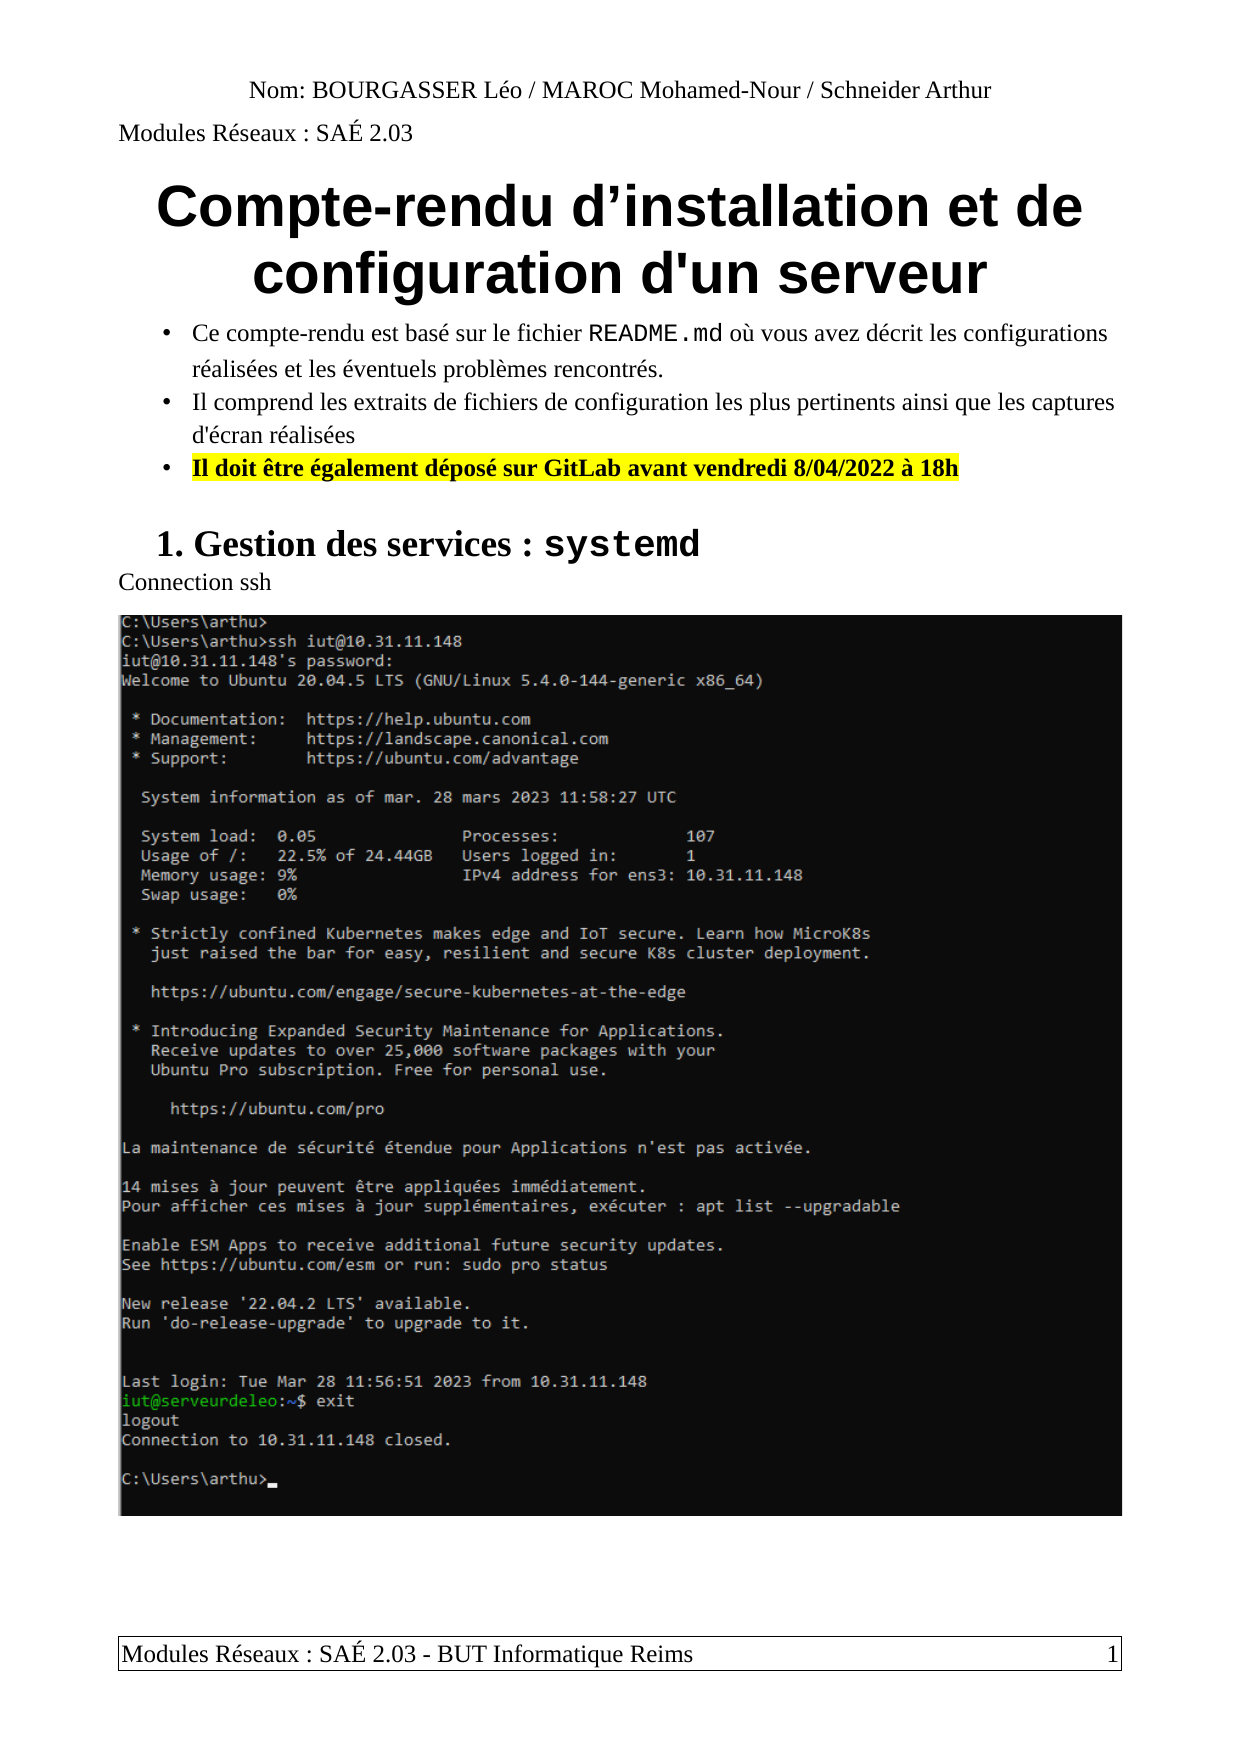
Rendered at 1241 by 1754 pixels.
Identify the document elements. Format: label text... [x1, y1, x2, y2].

text Connection ssh [118, 567, 1122, 596]
list Il doit être également déposé sur GitLab avant vendredi 8/04/2022 à 18h [162, 453, 1122, 481]
list Ce compte-rendu est basé sur le fichier README.md où vous avez décrit les configurations réalisées et les éventuels problèmes rencontrés. [162, 318, 1122, 382]
text Modules Réseaux : SAÉ 2.03 [118, 118, 1122, 147]
list Il comprend les extraits de fichiers de configuration les plus pertinents ainsi que les captures d'écran réalisées [162, 387, 1122, 448]
list Gestion des services : systemd [156, 521, 1122, 567]
text Compte-rendu d’installation et de configuration d'un serveur [118, 172, 1122, 306]
